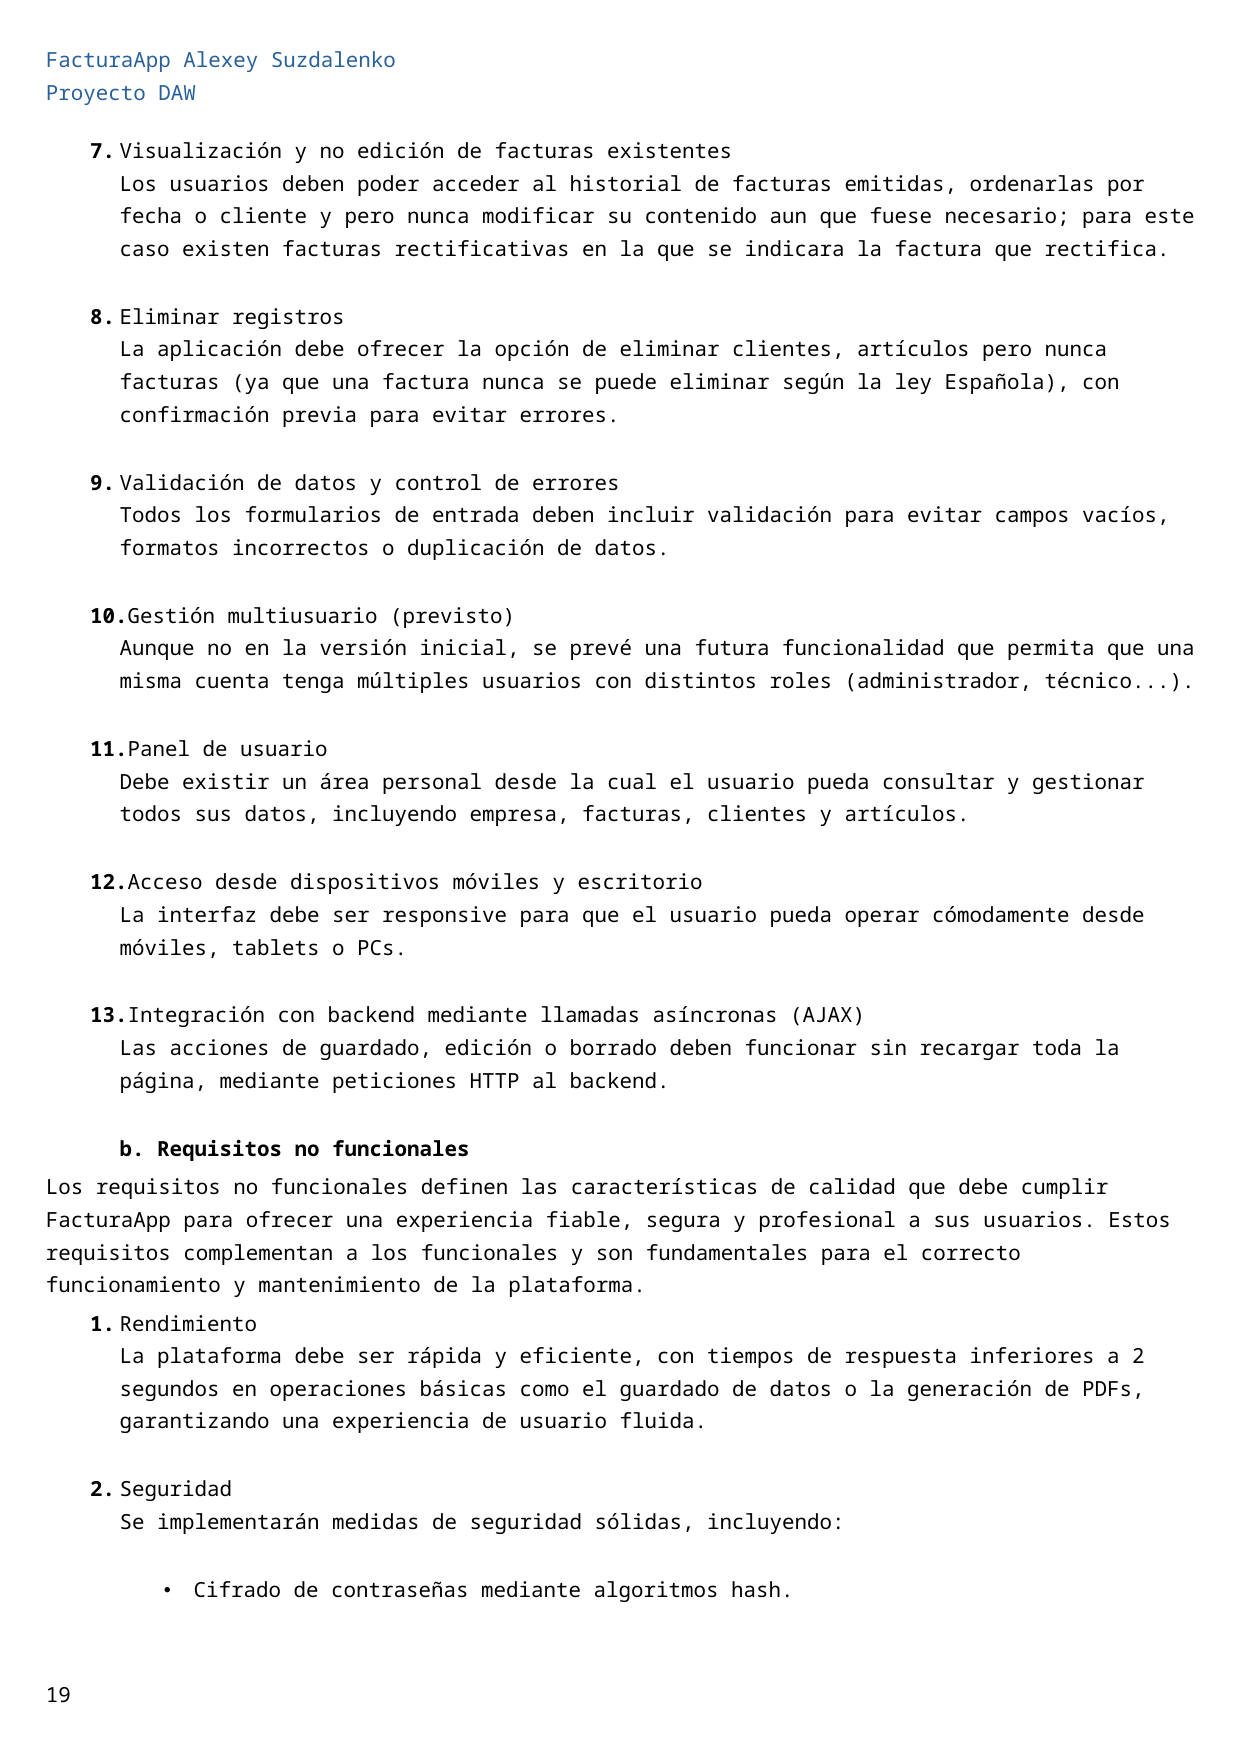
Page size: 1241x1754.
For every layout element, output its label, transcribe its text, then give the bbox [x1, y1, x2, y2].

list Cifrado de contraseñas mediante algoritmos hash. [164, 1575, 1195, 1604]
list Gestión multiusuario (previsto) Aunque no en la versión inicial, se prevé una futura funcionalidad que permita que una misma cuenta tenga múltiples usuarios con distintos roles (administrador, técnico...). [90, 601, 1195, 694]
list Acceso desde dispositivos móviles y escritorio La interfaz debe ser responsive para que el usuario pueda operar cómodamente desde móviles, tablets o PCs. [90, 867, 1195, 961]
text Los requisitos no funcionales definen las características de calidad que debe cumplir FacturaApp para ofrecer una experiencia fiable, segura y profesional a sus usuarios. Estos requisitos complementan a los funcionales y son fundamentales para el correcto funcionamiento y mantenimiento de la plataforma. [46, 1172, 1195, 1299]
list Visualización y no edición de facturas existentes Los usuarios deben poder acceder al historial de facturas emitidas, ordenarlas por fecha o cliente y pero nunca modificar su contenido aun que fuese necesario; para este caso existen facturas rectificativas en la que se indicara la factura que rectifica. [90, 136, 1195, 262]
text b. Requisitos no funcionales [46, 1134, 1195, 1162]
list Rendimiento La plataforma debe ser rápida y eficiente, con tiempos de respuesta inferiores a 2 segundos en operaciones básicas como el guardado de datos o la generación de PDFs, garantizando una experiencia de usuario fluida. [90, 1309, 1195, 1435]
list Seguridad Se implementarán medidas de seguridad sólidas, incluyendo: [90, 1474, 1195, 1536]
list Integración con backend mediante llamadas asíncronas (AJAX) Las acciones de guardado, edición o borrado deben funcionar sin recargar toda la página, mediante peticiones HTTP al backend. [90, 1001, 1195, 1094]
list Panel de usuario Debe existir un área personal desde la cual el usuario pueda consultar y gestionar todos sus datos, incluyendo empresa, facturas, clientes y artículos. [90, 734, 1195, 828]
list Validación de datos y control de errores Todos los formularios de entrada deben incluir validación para evitar campos vacíos, formatos incorrectos o duplicación de datos. [90, 468, 1195, 561]
list Eliminar registros La aplicación debe ofrecer la opción de eliminar clientes, artículos pero nunca facturas (ya que una factura nunca se puede eliminar según la ley Española), con confirmación previa para evitar errores. [90, 302, 1195, 428]
